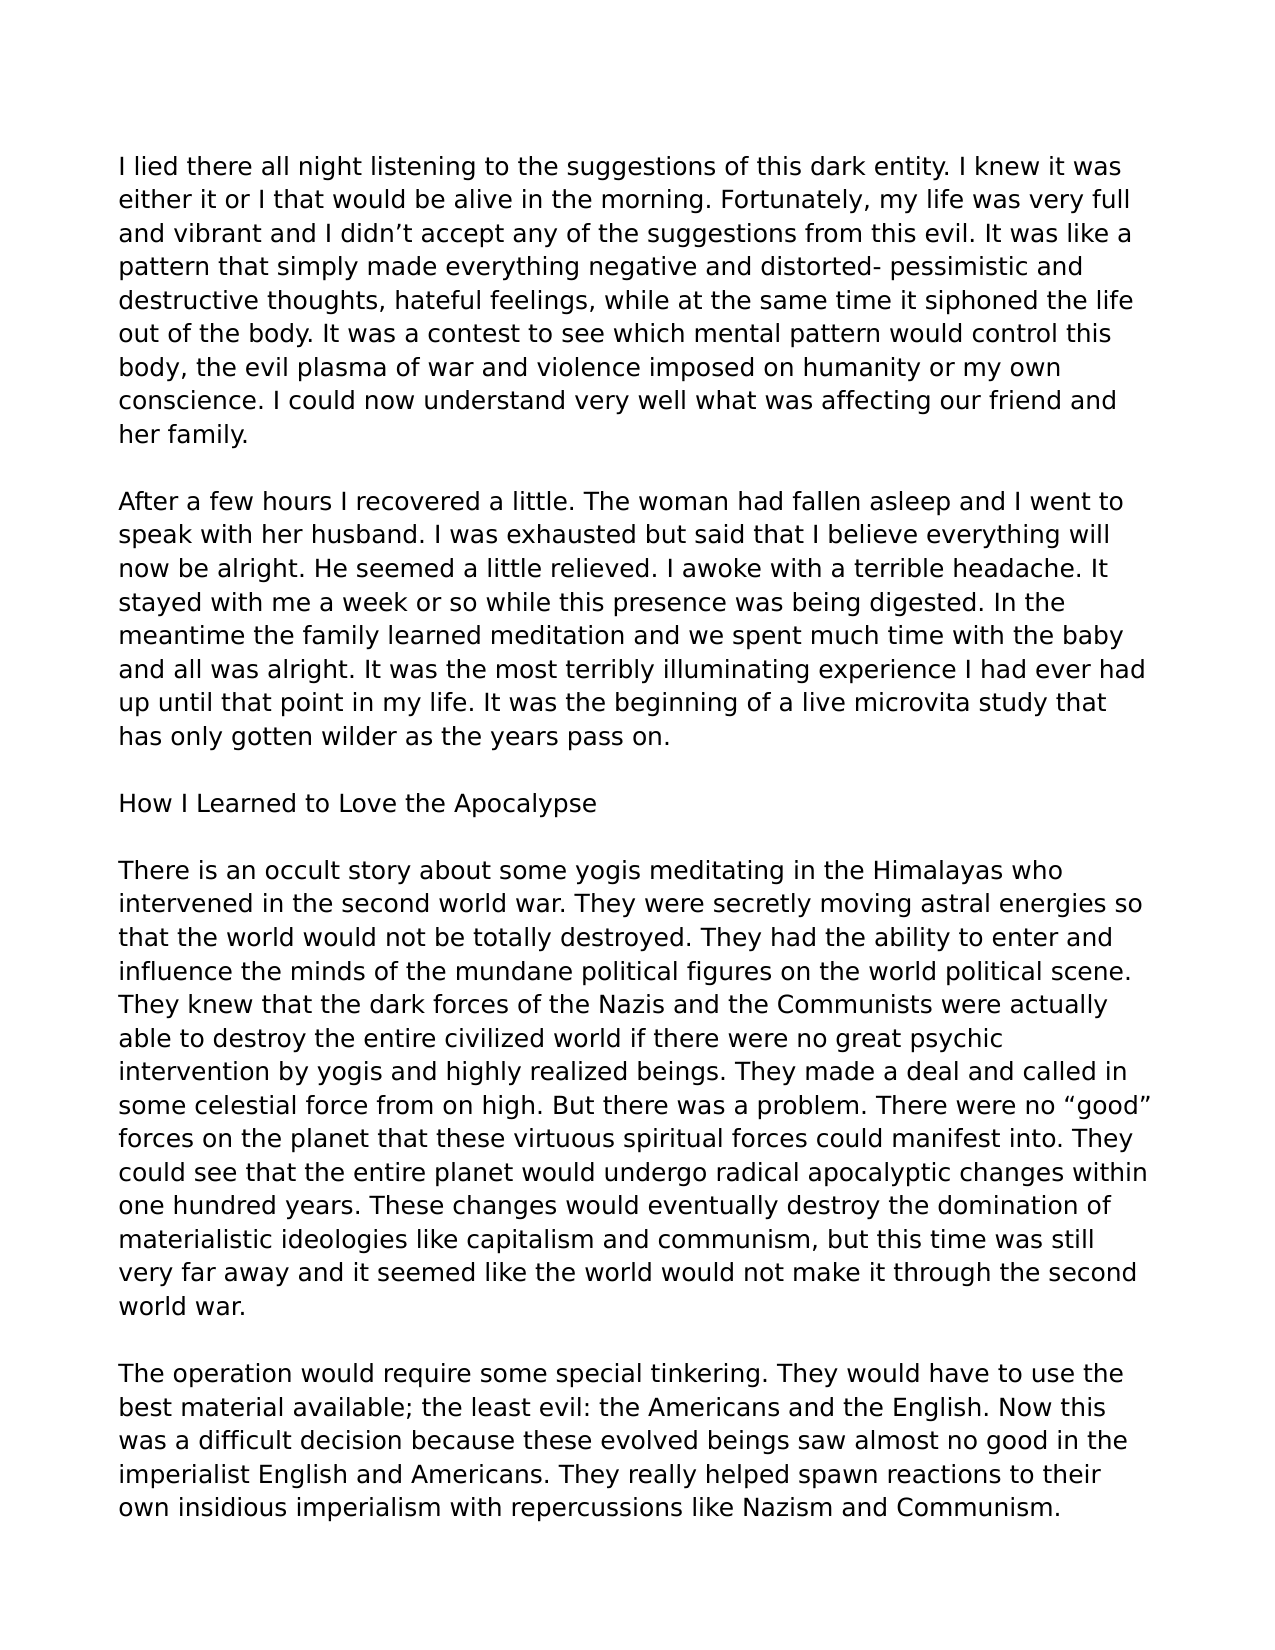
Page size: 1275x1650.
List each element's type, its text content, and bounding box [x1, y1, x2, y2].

text I lied there all night listening to the suggestions of this dark entity. I knew it was either it or I that would be alive in the morning. Fortunately, my life was very full and vibrant and I didn’t accept any of the suggestions from this evil. It was like a pattern that simply made everything negative and distorted- pessimistic and destructive thoughts, hateful feelings, while at the same time it siphoned the life out of the body. It was a contest to see which mental pattern would control this body, the evil plasma of war and violence imposed on humanity or my own conscience. I could now understand very well what was affecting our friend and her family. After a few hours I recovered a little. The woman had fallen asleep and I went to speak with her husband. I was exhausted but said that I believe everything will now be alright. He seemed a little relieved. I awoke with a terrible headache. It stayed with me a week or so while this presence was being digested. In the meantime the family learned meditation and we spent much time with the baby and all was alright. It was the most terribly illuminating experience I had ever had up until that point in my life. It was the beginning of a live microvita study that has only gotten wilder as the years pass on. How I Learned to Love the Apocalypse There is an occult story about some yogis meditating in the Himalayas who intervened in the second world war. They were secretly moving astral energies so that the world would not be totally destroyed. They had the ability to enter and influence the minds of the mundane political figures on the world political scene. They knew that the dark forces of the Nazis and the Communists were actually able to destroy the entire civilized world if there were no great psychic intervention by yogis and highly realized beings. They made a deal and called in some celestial force from on high. But there was a problem. There were no “good” forces on the planet that these virtuous spiritual forces could manifest into. They could see that the entire planet would undergo radical apocalyptic changes within one hundred years. These changes would eventually destroy the domination of materialistic ideologies like capitalism and communism, but this time was still very far away and it seemed like the world would not make it through the second world war. The operation would require some special tinkering. They would have to use the best material available; the least evil: the Americans and the English. Now this was a difficult decision because these evolved beings saw almost no good in the imperialist English and Americans. They really helped spawn reactions to their own insidious imperialism with repercussions like Nazism and Communism. [118, 118, 1157, 1522]
